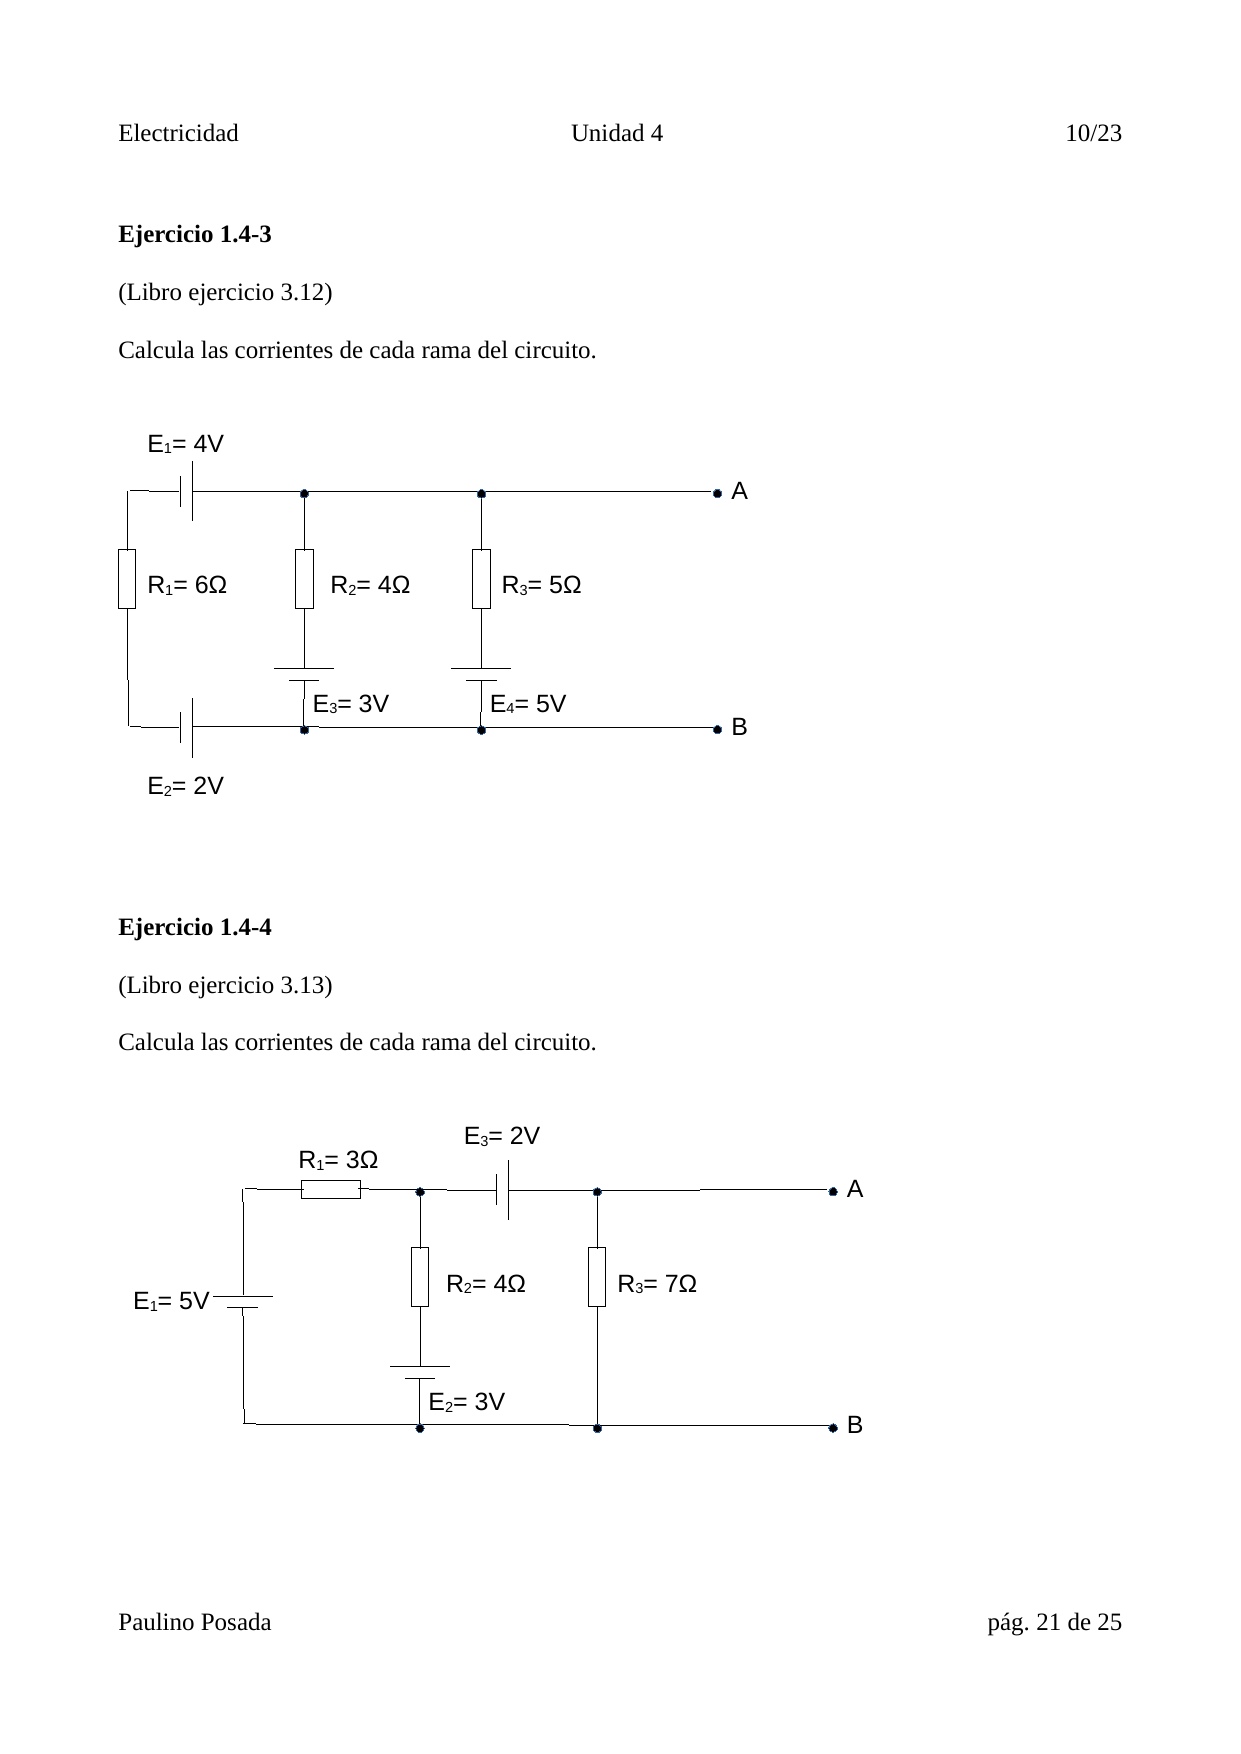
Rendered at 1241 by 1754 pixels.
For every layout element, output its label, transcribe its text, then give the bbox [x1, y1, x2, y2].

text Ejercicio 1.4-3 [118, 219, 1122, 248]
text (Libro ejercicio 3.12) [118, 277, 1122, 306]
text (Libro ejercicio 3.13) [118, 970, 1122, 998]
text Ejercicio 1.4-4 [118, 912, 1122, 941]
text Calcula las corrientes de cada rama del circuito. [118, 1027, 1122, 1056]
text Calcula las corrientes de cada rama del circuito. [118, 335, 1122, 364]
